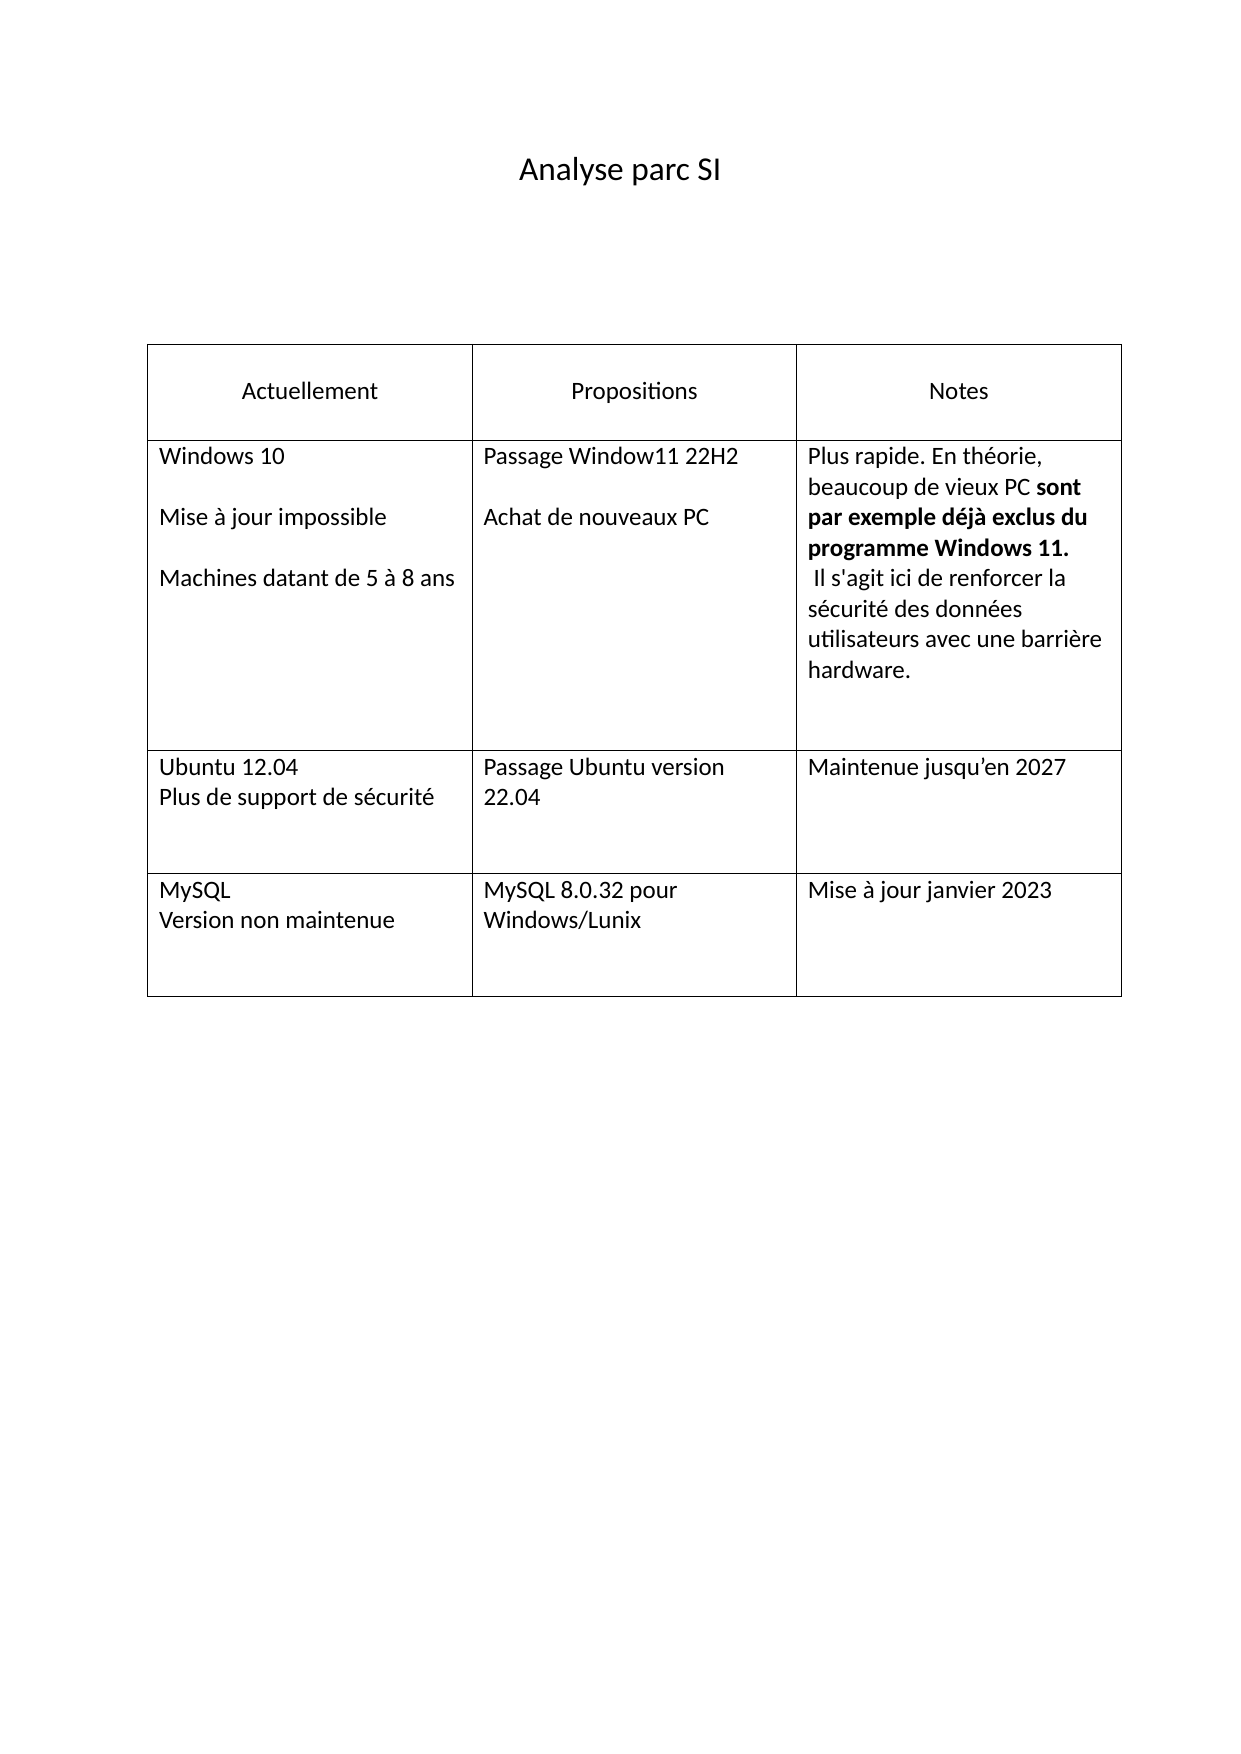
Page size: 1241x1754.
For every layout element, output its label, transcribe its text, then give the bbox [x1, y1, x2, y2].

text Analyse parc SI [148, 148, 1093, 188]
table_cell Maintenue jusqu’en 2027 [797, 751, 1121, 873]
table_header Propositions [473, 345, 796, 439]
table_cell Ubuntu 12.04 Plus de support de sécurité [148, 751, 472, 873]
table_cell Passage Window11 22H2 Achat de nouveaux PC [473, 441, 796, 750]
table_cell Plus rapide. En théorie, beaucoup de vieux PC sont par exemple déjà exclus du programme Windows 11. Il s'agit ici de renforcer la sécurité des données utilisateurs avec une barrière hardware. [797, 441, 1121, 750]
table_cell Windows 10 Mise à jour impossible Machines datant de 5 à 8 ans [148, 441, 472, 750]
table_cell Mise à jour janvier 2023 [797, 874, 1121, 996]
table_header Actuellement [148, 345, 472, 439]
table_cell Passage Ubuntu version 22.04 [473, 751, 796, 873]
table_header Notes [797, 345, 1121, 439]
table_cell MySQL 8.0.32 pour Windows/Lunix [473, 874, 796, 996]
table_cell MySQL Version non maintenue [148, 874, 472, 996]
